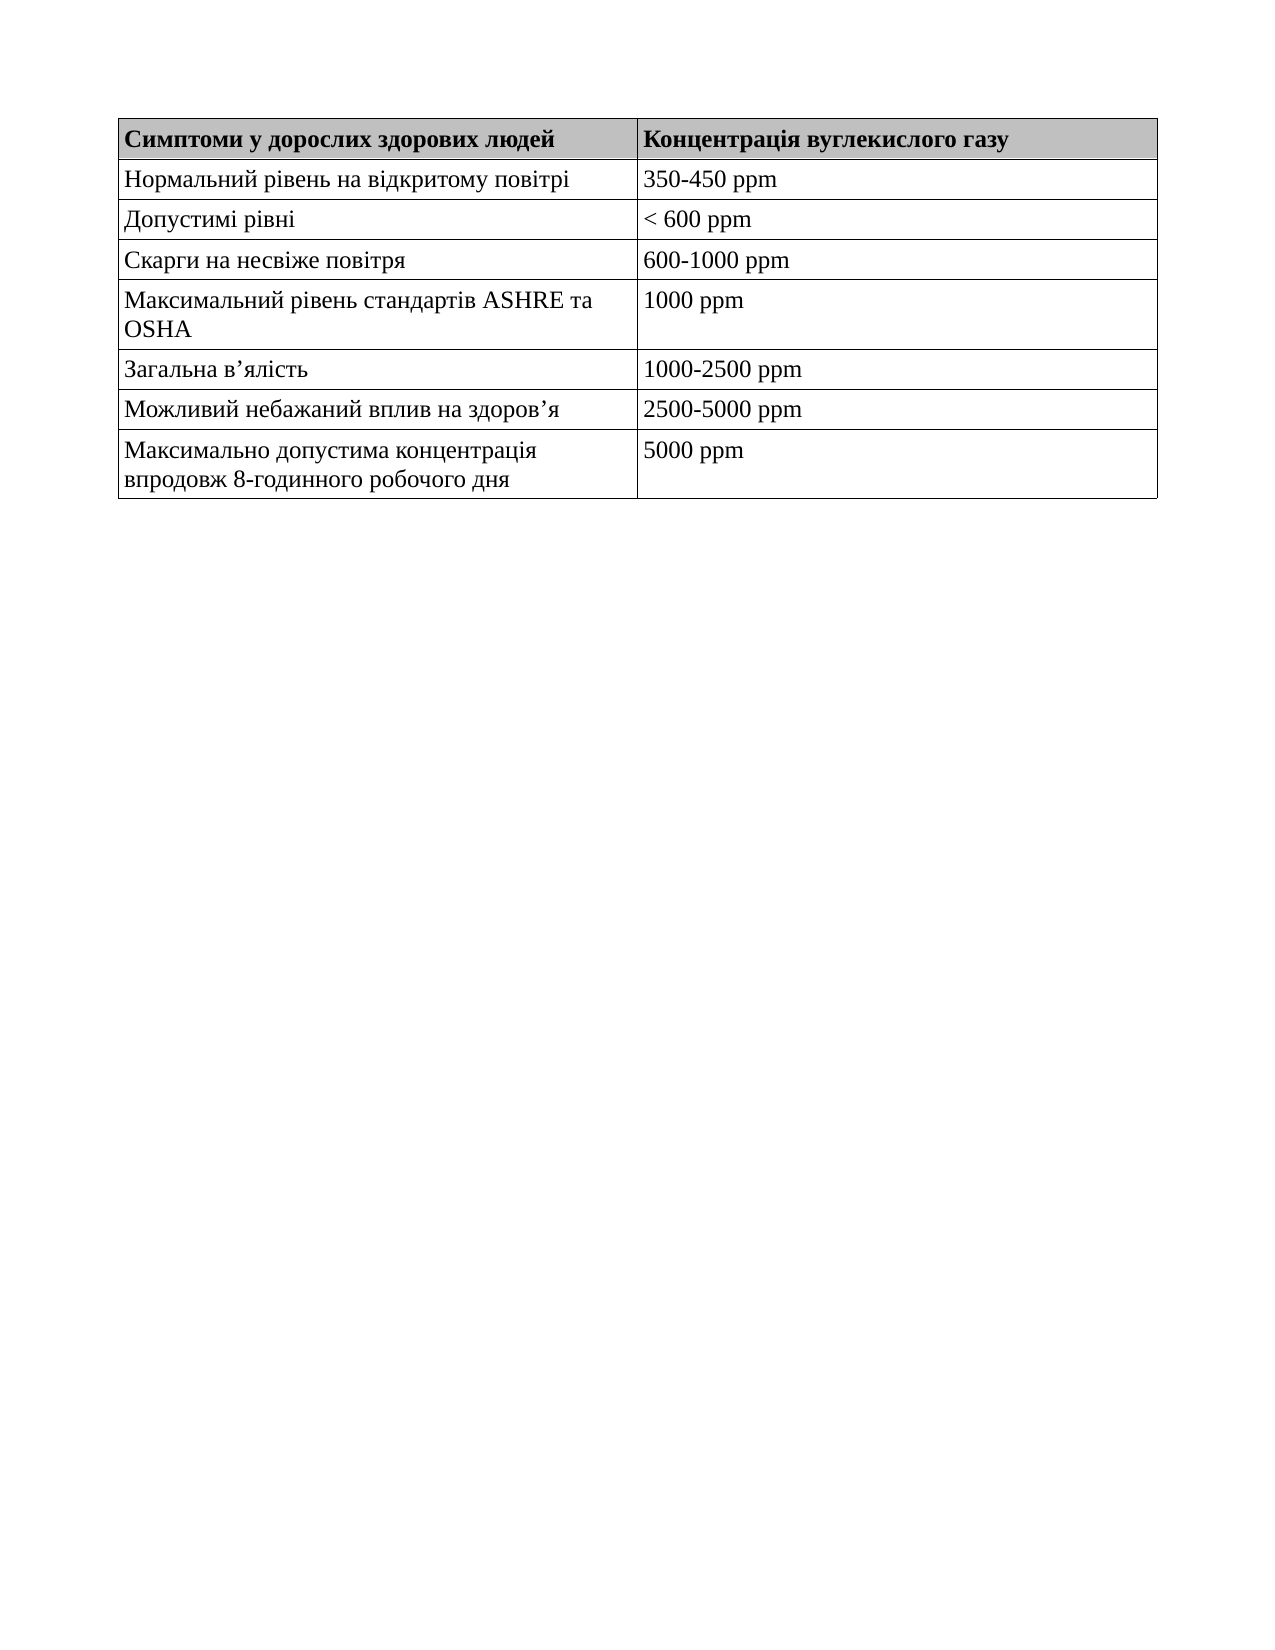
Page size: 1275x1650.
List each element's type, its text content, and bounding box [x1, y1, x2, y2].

table_cell 600-1000 ppm [638, 240, 1157, 279]
table_cell 5000 ppm [638, 430, 1157, 498]
table_cell Можливий небажаний вплив на здоров’я [119, 390, 637, 429]
table_cell Максимальний рівень стандартів ASHRE та OSHA [119, 280, 637, 348]
table_cell 1000 ppm [638, 280, 1157, 348]
table_cell Допустимі рівні [119, 200, 637, 239]
table_cell Скарги на несвіже повітря [119, 240, 637, 279]
table_cell < 600 ppm [638, 200, 1157, 239]
table_cell Загальна в’ялість [119, 350, 637, 389]
table_header Концентрація вуглекислого газу [638, 119, 1157, 158]
table_cell 2500-5000 ppm [638, 390, 1157, 429]
table_cell 1000-2500 ppm [638, 350, 1157, 389]
table_cell 350-450 ppm [638, 160, 1157, 199]
table_cell Максимально допустима концентрація впродовж 8-годинного робочого дня [119, 430, 637, 498]
table_cell Нормальний рівень на відкритому повітрі [119, 160, 637, 199]
table_header Симптоми у дорослих здорових людей [119, 119, 637, 158]
